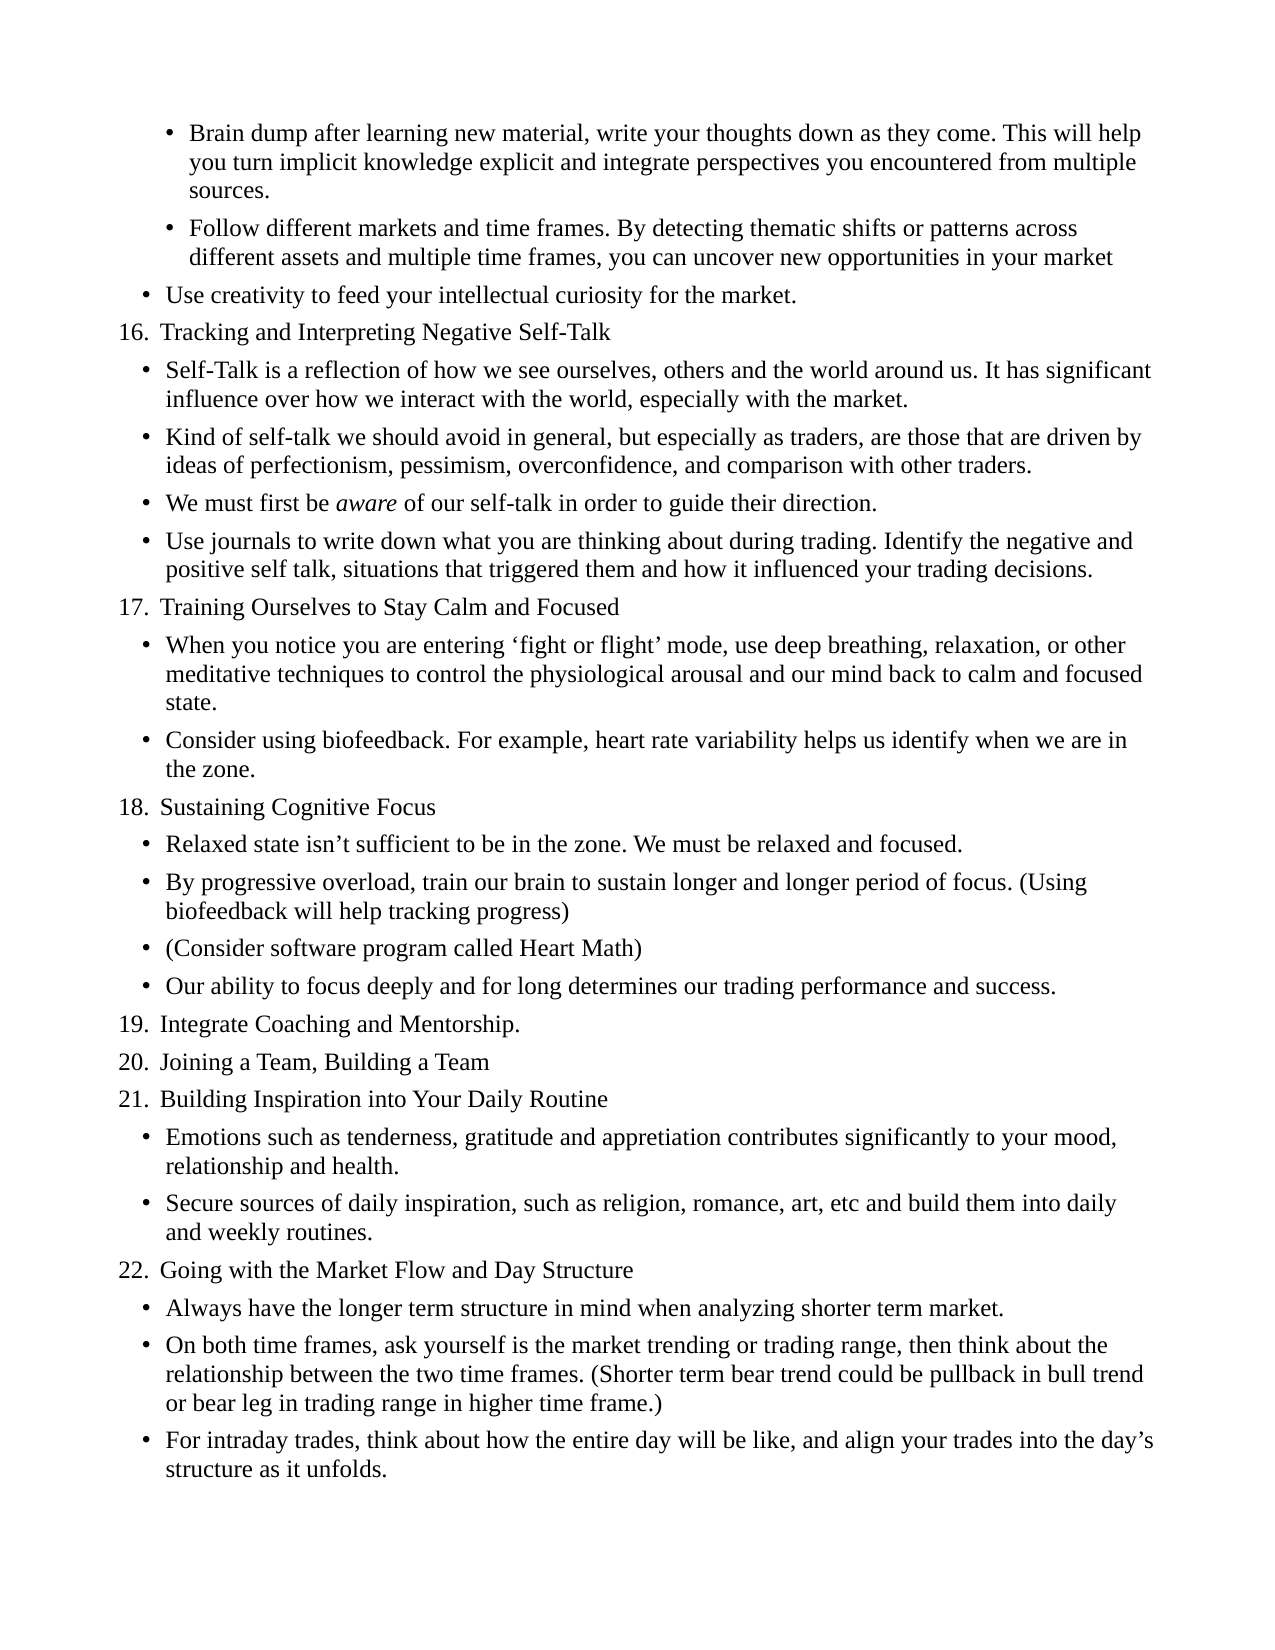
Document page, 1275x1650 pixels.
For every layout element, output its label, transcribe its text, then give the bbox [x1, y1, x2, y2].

list (Consider software program called Heart Math) [142, 933, 1157, 962]
list Use journals to write down what you are thinking about during trading. Identify the negative and positive self talk, situations that triggered them and how it influenced your trading decisions. [142, 526, 1157, 583]
list Relaxed state isn’t sufficient to be in the zone. We must be relaxed and focused. [142, 829, 1157, 858]
list Integrate Coaching and Mentorship. [118, 1009, 1157, 1038]
list By progressive overload, train our brain to sustain longer and longer period of focus. (Using biofeedback will help tracking progress) [142, 867, 1157, 924]
list Always have the longer term structure in mind when analyzing shorter term market. [142, 1293, 1157, 1321]
list Going with the Market Flow and Day Structure [118, 1255, 1157, 1284]
list Brain dump after learning new material, write your thoughts down as they come. This will help you turn implicit knowledge explicit and integrate perspectives you encountered from multiple sources. [165, 118, 1157, 204]
list Consider using biofeedback. For example, heart rate variability helps us identify when we are in the zone. [142, 725, 1157, 783]
list When you notice you are entering ‘fight or flight’ mode, use deep breathing, relaxation, or other meditative techniques to control the physiological arousal and our mind back to calm and focused state. [142, 630, 1157, 716]
list We must first be aware of our self-talk in order to guide their direction. [142, 488, 1157, 517]
list Use creativity to feed your intellectual curiosity for the market. [142, 280, 1157, 308]
list Self-Talk is a reflection of how we see ourselves, others and the world around us. It has significant influence over how we interact with the world, especially with the market. [142, 355, 1157, 413]
list For intraday trades, think about how the entire day will be like, and align your trades into the day’s structure as it unfolds. [142, 1426, 1157, 1483]
list Joining a Team, Building a Team [118, 1047, 1157, 1075]
list Tracking and Interpreting Negative Self-Talk [118, 317, 1157, 346]
list Training Ourselves to Stay Calm and Focused [118, 592, 1157, 621]
list Our ability to focus deeply and for long determines our trading performance and success. [142, 971, 1157, 1000]
list Building Inspiration into Your Daily Routine [118, 1084, 1157, 1113]
list On both time frames, ask yourself is the market trending or trading range, then think about the relationship between the two time frames. (Shorter term bear trend could be pullback in bull trend or bear leg in trading range in higher time frame.) [142, 1330, 1157, 1417]
list Secure sources of daily inspiration, such as religion, romance, art, etc and build them into daily and weekly routines. [142, 1188, 1157, 1246]
list Kind of self-talk we should avoid in general, but especially as traders, are those that are driven by ideas of perfectionism, pessimism, overconfidence, and comparison with other traders. [142, 422, 1157, 479]
list Sustaining Cognitive Focus [118, 792, 1157, 820]
list Emotions such as tenderness, gratitude and appretiation contributes significantly to your mood, relationship and health. [142, 1122, 1157, 1179]
list Follow different markets and time frames. By detecting thematic shifts or patterns across different assets and multiple time frames, you can uncover new opportunities in your market [165, 213, 1157, 271]
